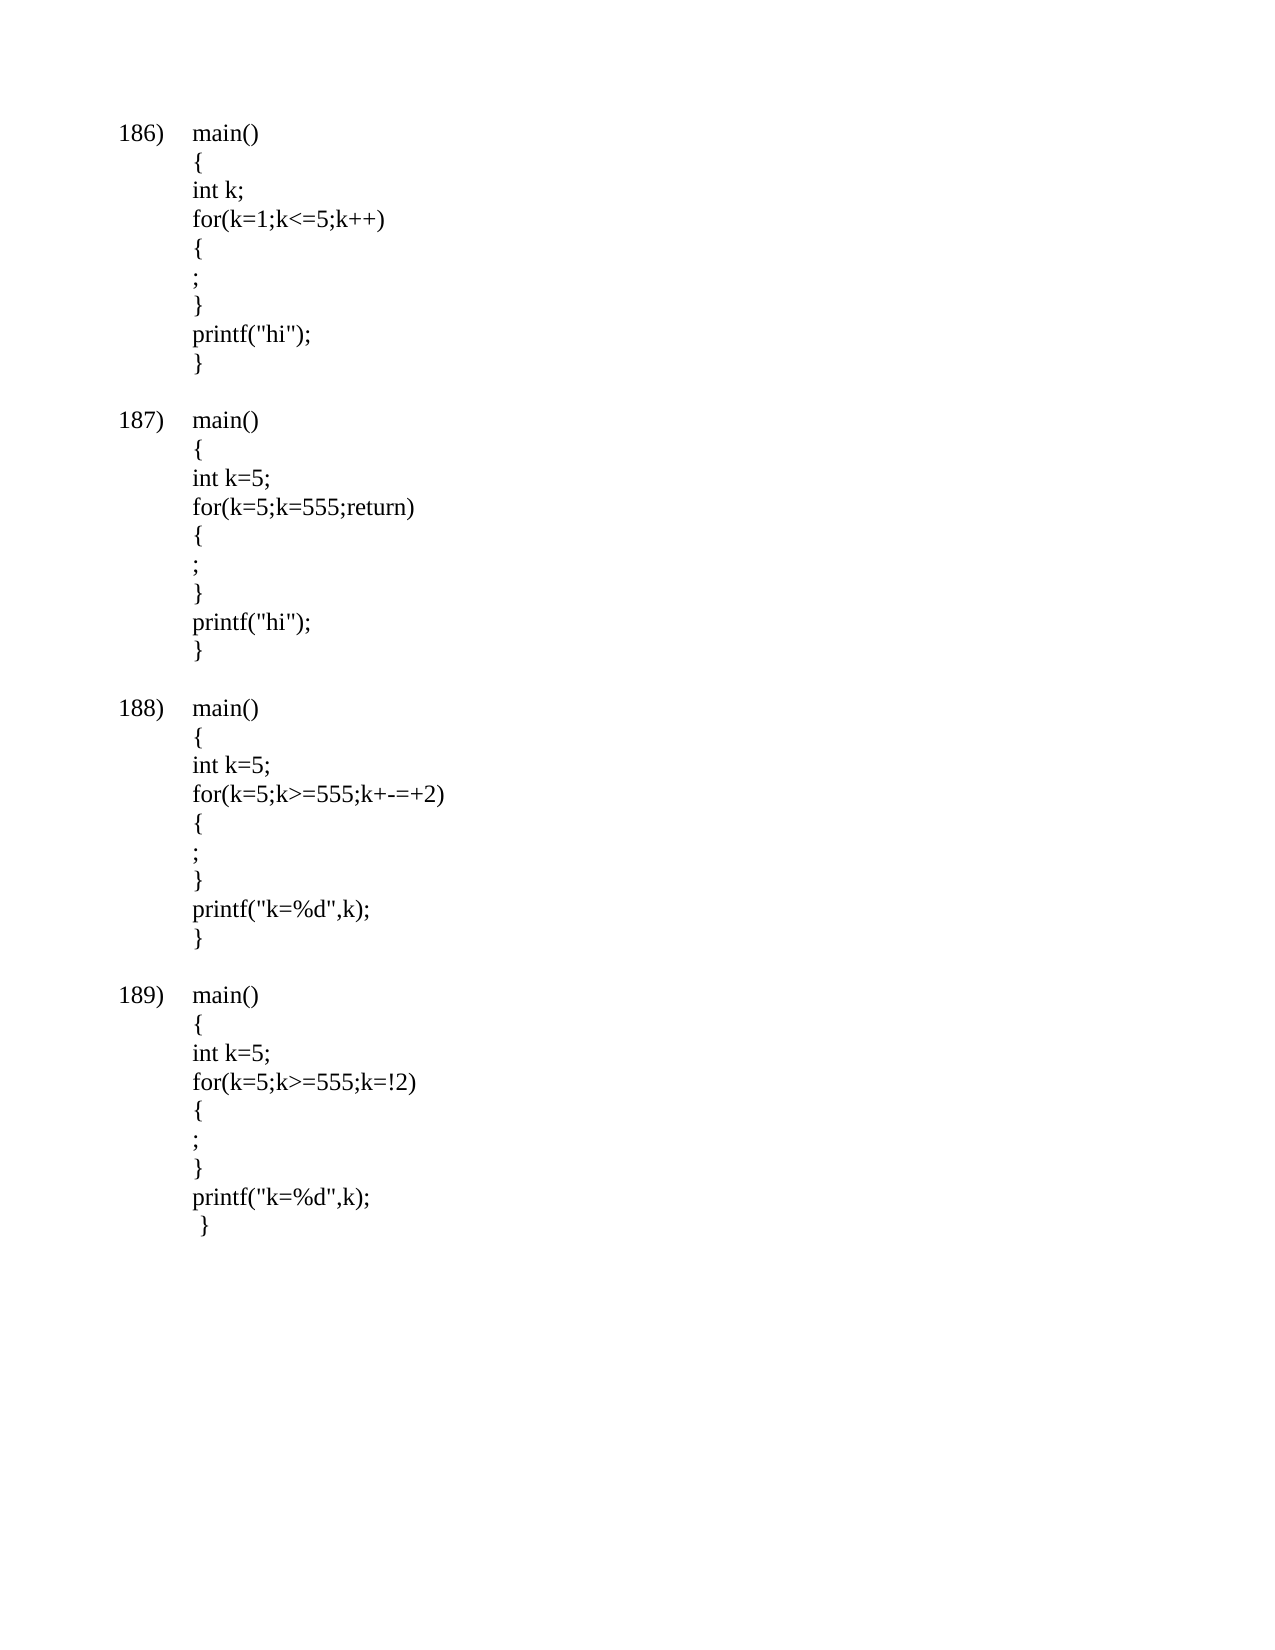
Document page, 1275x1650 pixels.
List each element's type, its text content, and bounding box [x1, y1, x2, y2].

text for(k=5;k=555;return) [118, 492, 1157, 521]
text int k=5; [118, 1038, 1157, 1067]
text 187) main() [118, 406, 1157, 434]
text printf("hi"); [118, 607, 1157, 636]
text 188) main() [118, 693, 1157, 722]
text ; [118, 262, 1157, 291]
text int k; [118, 176, 1157, 204]
text printf("hi"); [118, 319, 1157, 348]
text } [118, 578, 1157, 607]
text ; [118, 549, 1157, 578]
text for(k=5;k>=555;k=!2) [118, 1067, 1157, 1096]
text } [118, 348, 1157, 377]
text ; [118, 1124, 1157, 1153]
text ; [118, 837, 1157, 866]
text } [118, 291, 1157, 319]
text } [118, 1211, 1157, 1239]
text } [118, 636, 1157, 664]
text for(k=5;k>=555;k+-=+2) [118, 779, 1157, 808]
text } [118, 866, 1157, 894]
text { [118, 1096, 1157, 1124]
text printf("k=%d",k); [118, 894, 1157, 923]
text int k=5; [118, 751, 1157, 779]
text { [118, 722, 1157, 751]
text { [118, 233, 1157, 262]
text { [118, 808, 1157, 837]
text { [118, 434, 1157, 463]
text { [118, 147, 1157, 176]
text } [118, 1153, 1157, 1182]
text printf("k=%d",k); [118, 1182, 1157, 1211]
text { [118, 521, 1157, 549]
text 186) main() [118, 118, 1157, 147]
text int k=5; [118, 463, 1157, 492]
text } [118, 923, 1157, 952]
text for(k=1;k<=5;k++) [118, 204, 1157, 233]
text { [118, 1009, 1157, 1038]
text 189) main() [118, 981, 1157, 1009]
